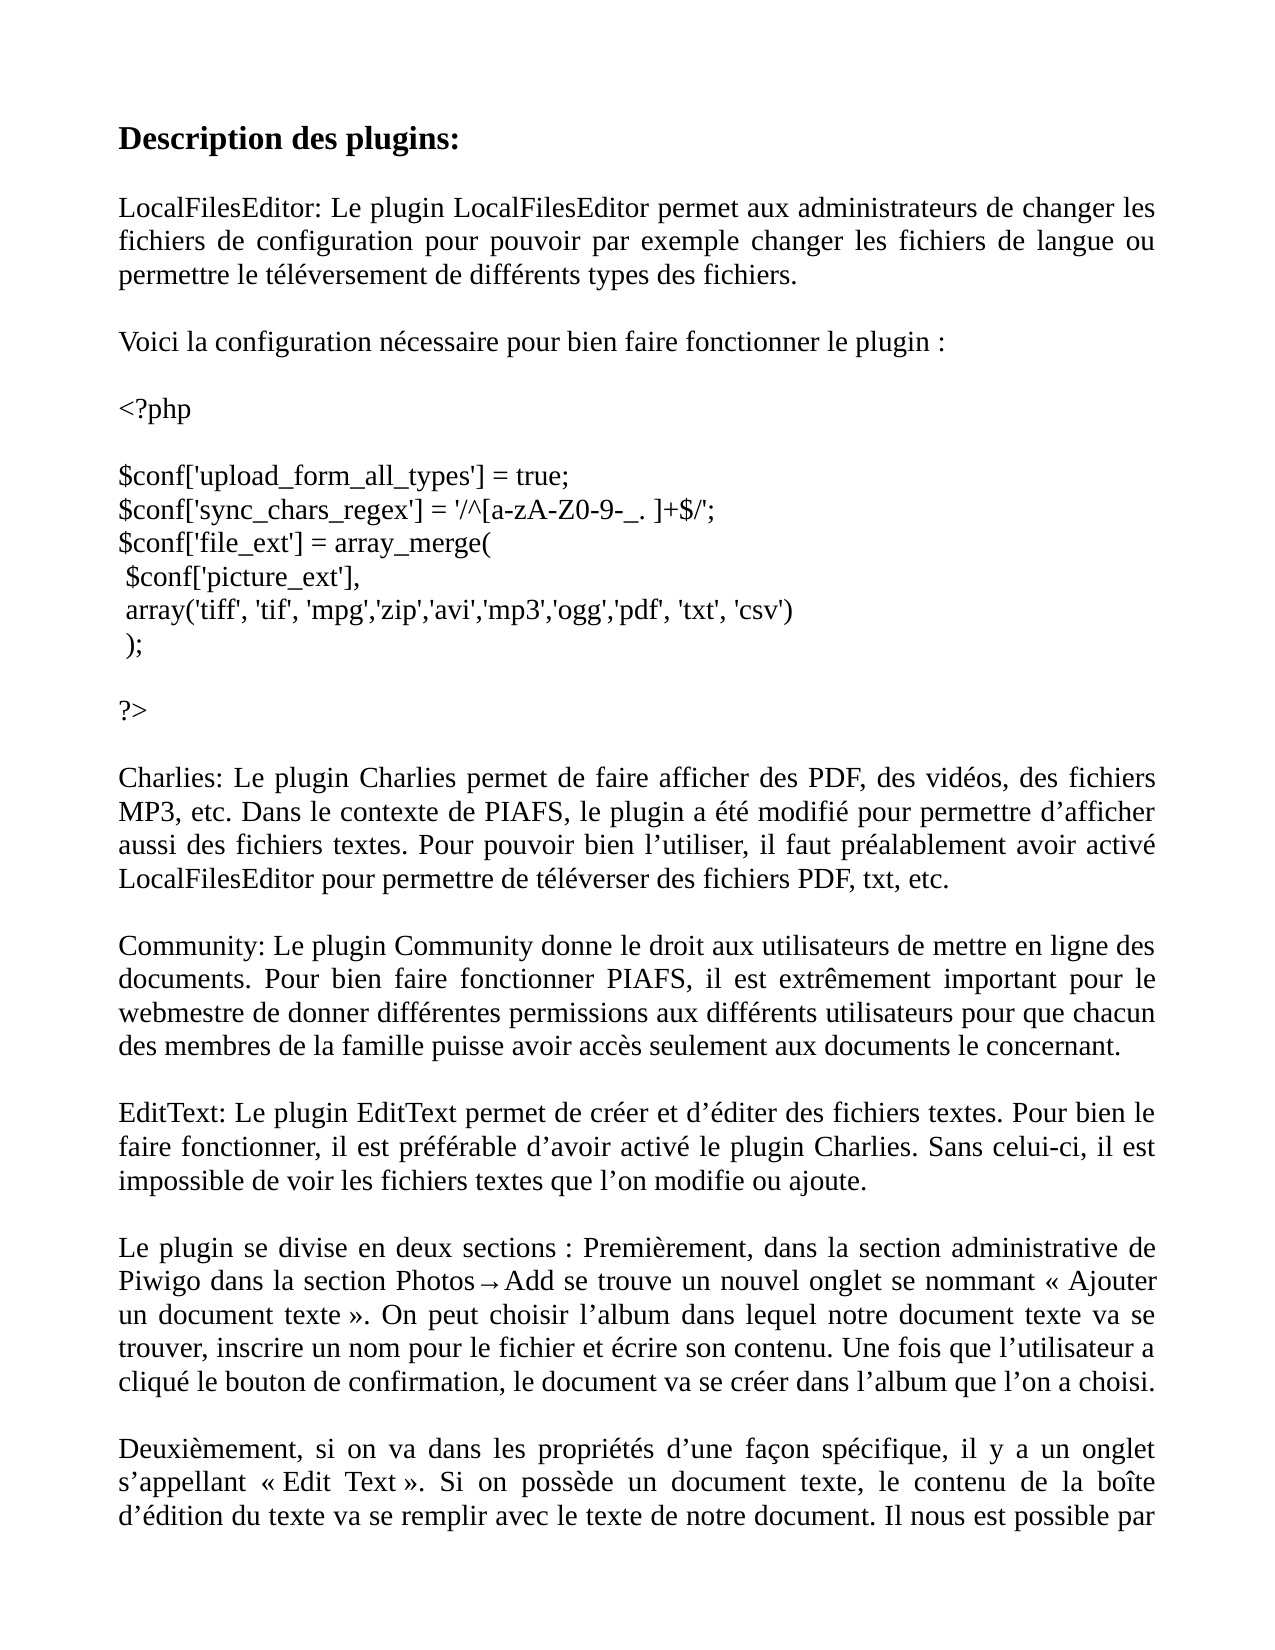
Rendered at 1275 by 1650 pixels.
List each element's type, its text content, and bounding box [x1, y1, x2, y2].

text $conf['picture_ext'], [118, 559, 1157, 592]
text Community: Le plugin Community donne le droit aux utilisateurs de mettre en ligne des documents. Pour bien faire fonctionner PIAFS, il est extrêmement important pour le webmestre de donner différentes permissions aux différents utilisateurs pour que chacun des membres de la famille puisse avoir accès seulement aux documents le concernant. [118, 928, 1157, 1062]
text EditText: Le plugin EditText permet de créer et d’éditer des fichiers textes. Pour bien le faire fonctionner, il est préférable d’avoir activé le plugin Charlies. Sans celui-ci, il est impossible de voir les fichiers textes que l’on modifie ou ajoute. [118, 1096, 1157, 1196]
text ?> [118, 693, 1157, 727]
text ); [118, 626, 1157, 659]
text $conf['file_ext'] = array_merge( [118, 525, 1157, 559]
text Voici la configuration nécessaire pour bien faire fonctionner le plugin : [118, 324, 1157, 358]
text Description des plugins: [118, 118, 1157, 156]
text Charlies: Le plugin Charlies permet de faire afficher des PDF, des vidéos, des fichiers MP3, etc. Dans le contexte de PIAFS, le plugin a été modifié pour permettre d’afficher aussi des fichiers textes. Pour pouvoir bien l’utiliser, il faut préalablement avoir activé LocalFilesEditor pour permettre de téléverser des fichiers PDF, txt, etc. [118, 760, 1157, 894]
text Deuxièmement, si on va dans les propriétés d’une façon spécifique, il y a un onglet s’appellant « Edit Text ». Si on possède un document texte, le contenu de la boîte d’édition du texte va se remplir avec le texte de notre document. Il nous est possible par [118, 1431, 1157, 1532]
text Le plugin se divise en deux sections : Premièrement, dans la section administrative de Piwigo dans la section Photos→Add se trouve un nouvel onglet se nommant « Ajouter un document texte ». On peut choisir l’album dans lequel notre document texte va se trouver, inscrire un nom pour le fichier et écrire son contenu. Une fois que l’utilisateur a cliqué le bouton de confirmation, le document va se créer dans l’album que l’on a choisi. [118, 1230, 1157, 1397]
text $conf['sync_chars_regex'] = '/^[a-zA-Z0-9-_. ]+$/'; [118, 492, 1157, 525]
text $conf['upload_form_all_types'] = true; [118, 458, 1157, 492]
text array('tiff', 'tif', 'mpg','zip','avi','mp3','ogg','pdf', 'txt', 'csv') [118, 592, 1157, 626]
text LocalFilesEditor: Le plugin LocalFilesEditor permet aux administrateurs de changer les fichiers de configuration pour pouvoir par exemple changer les fichiers de langue ou permettre le téléversement de différents types des fichiers. [118, 190, 1157, 291]
text <?php [118, 391, 1157, 425]
